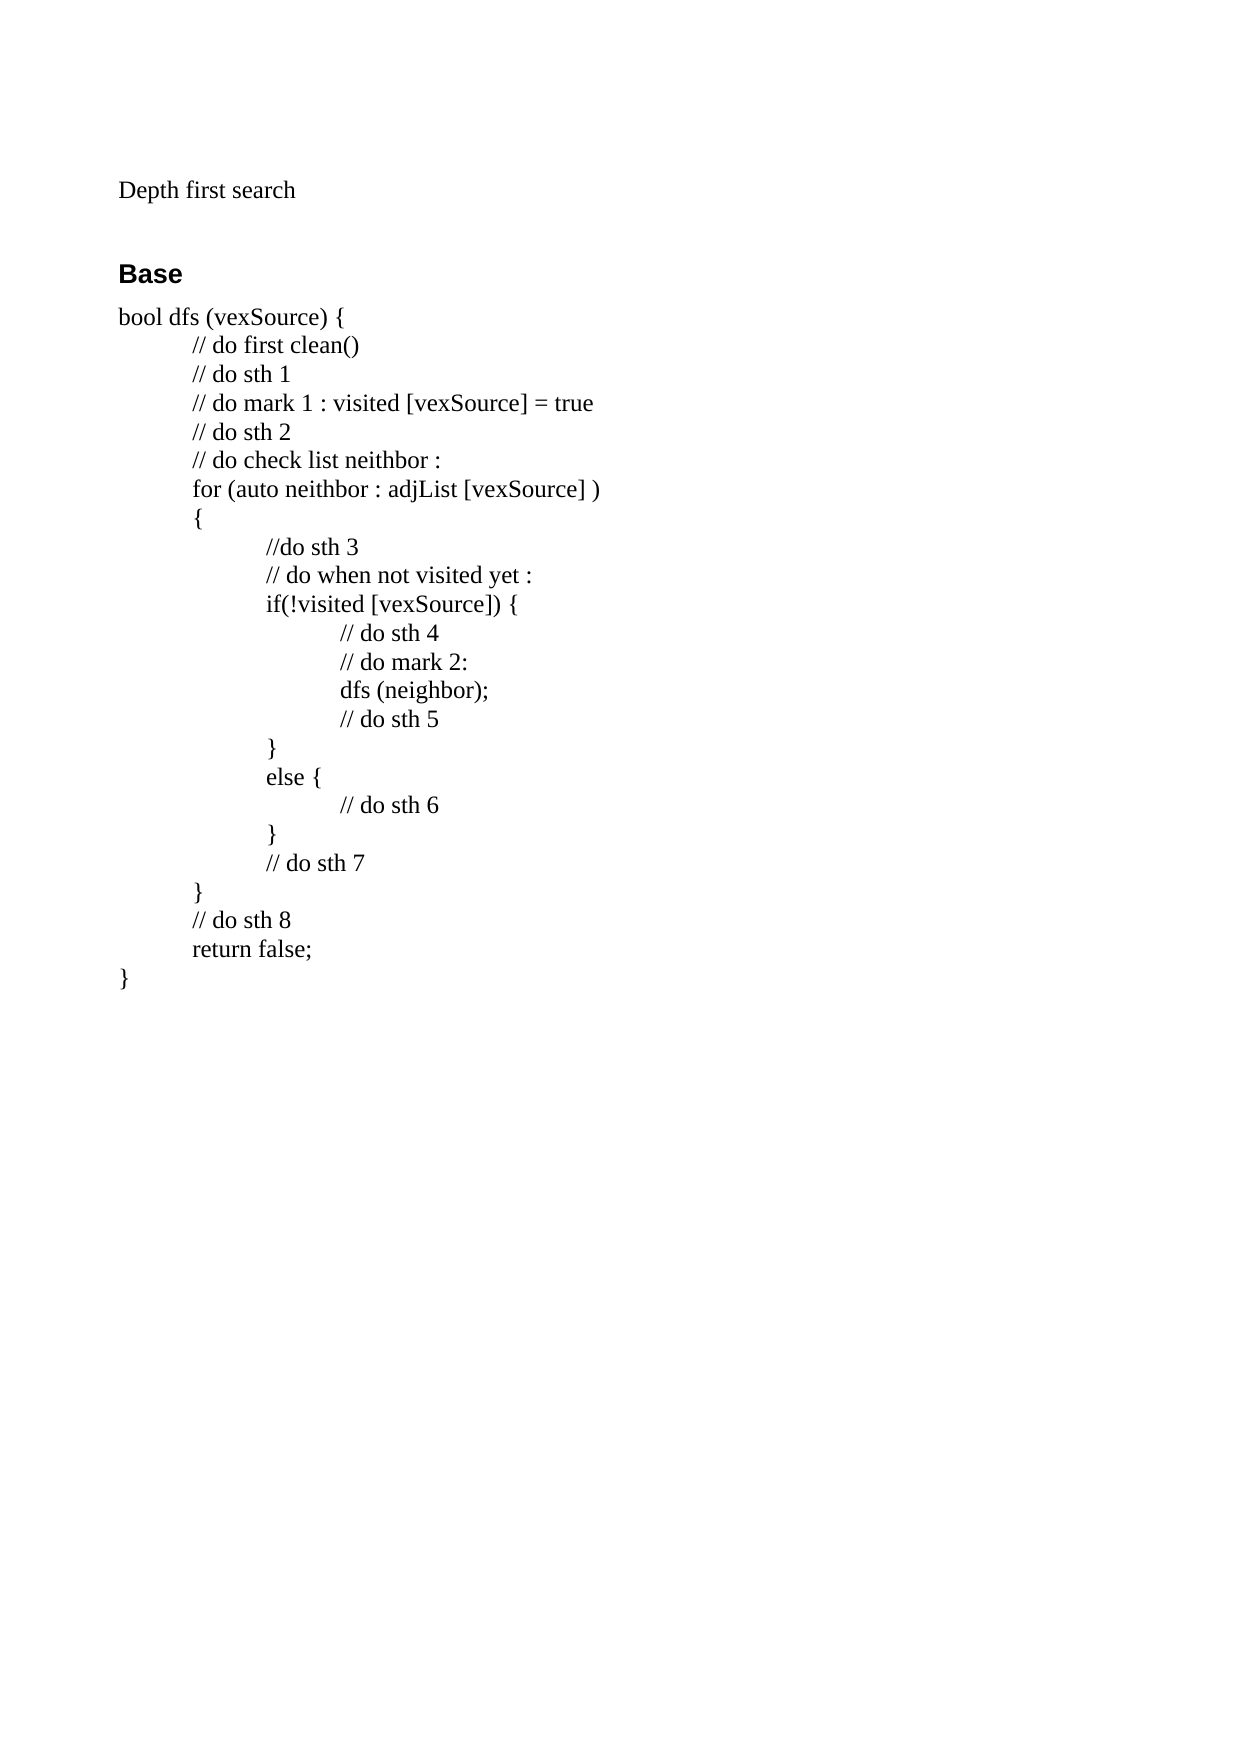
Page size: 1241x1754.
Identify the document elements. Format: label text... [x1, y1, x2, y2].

text // do sth 5 [118, 704, 1122, 733]
text } [118, 877, 1122, 906]
text // do check list neithbor : [118, 446, 1122, 474]
text if(!visited [vexSource]) { [118, 589, 1122, 618]
text // do sth 1 [118, 359, 1122, 388]
text for (auto neithbor : adjList [vexSource] ) [118, 474, 1122, 503]
subtitle Base [118, 258, 1122, 289]
text } [118, 963, 1122, 992]
text // do mark 1 : visited [vexSource] = true [118, 388, 1122, 417]
text } [118, 819, 1122, 848]
text //do sth 3 [118, 532, 1122, 561]
text // do sth 6 [118, 791, 1122, 819]
text dfs (neighbor); [118, 676, 1122, 704]
text return false; [118, 934, 1122, 963]
text // do mark 2: [118, 647, 1122, 676]
text else { [118, 762, 1122, 791]
text Depth first search [118, 176, 1122, 204]
text // do sth 2 [118, 417, 1122, 446]
text // do when not visited yet : [118, 561, 1122, 589]
text // do sth 8 [118, 906, 1122, 934]
text } [118, 733, 1122, 762]
text // do first clean() [118, 331, 1122, 359]
text // do sth 4 [118, 618, 1122, 647]
text // do sth 7 [118, 848, 1122, 877]
text { [118, 503, 1122, 532]
text bool dfs (vexSource) { [118, 302, 1122, 331]
